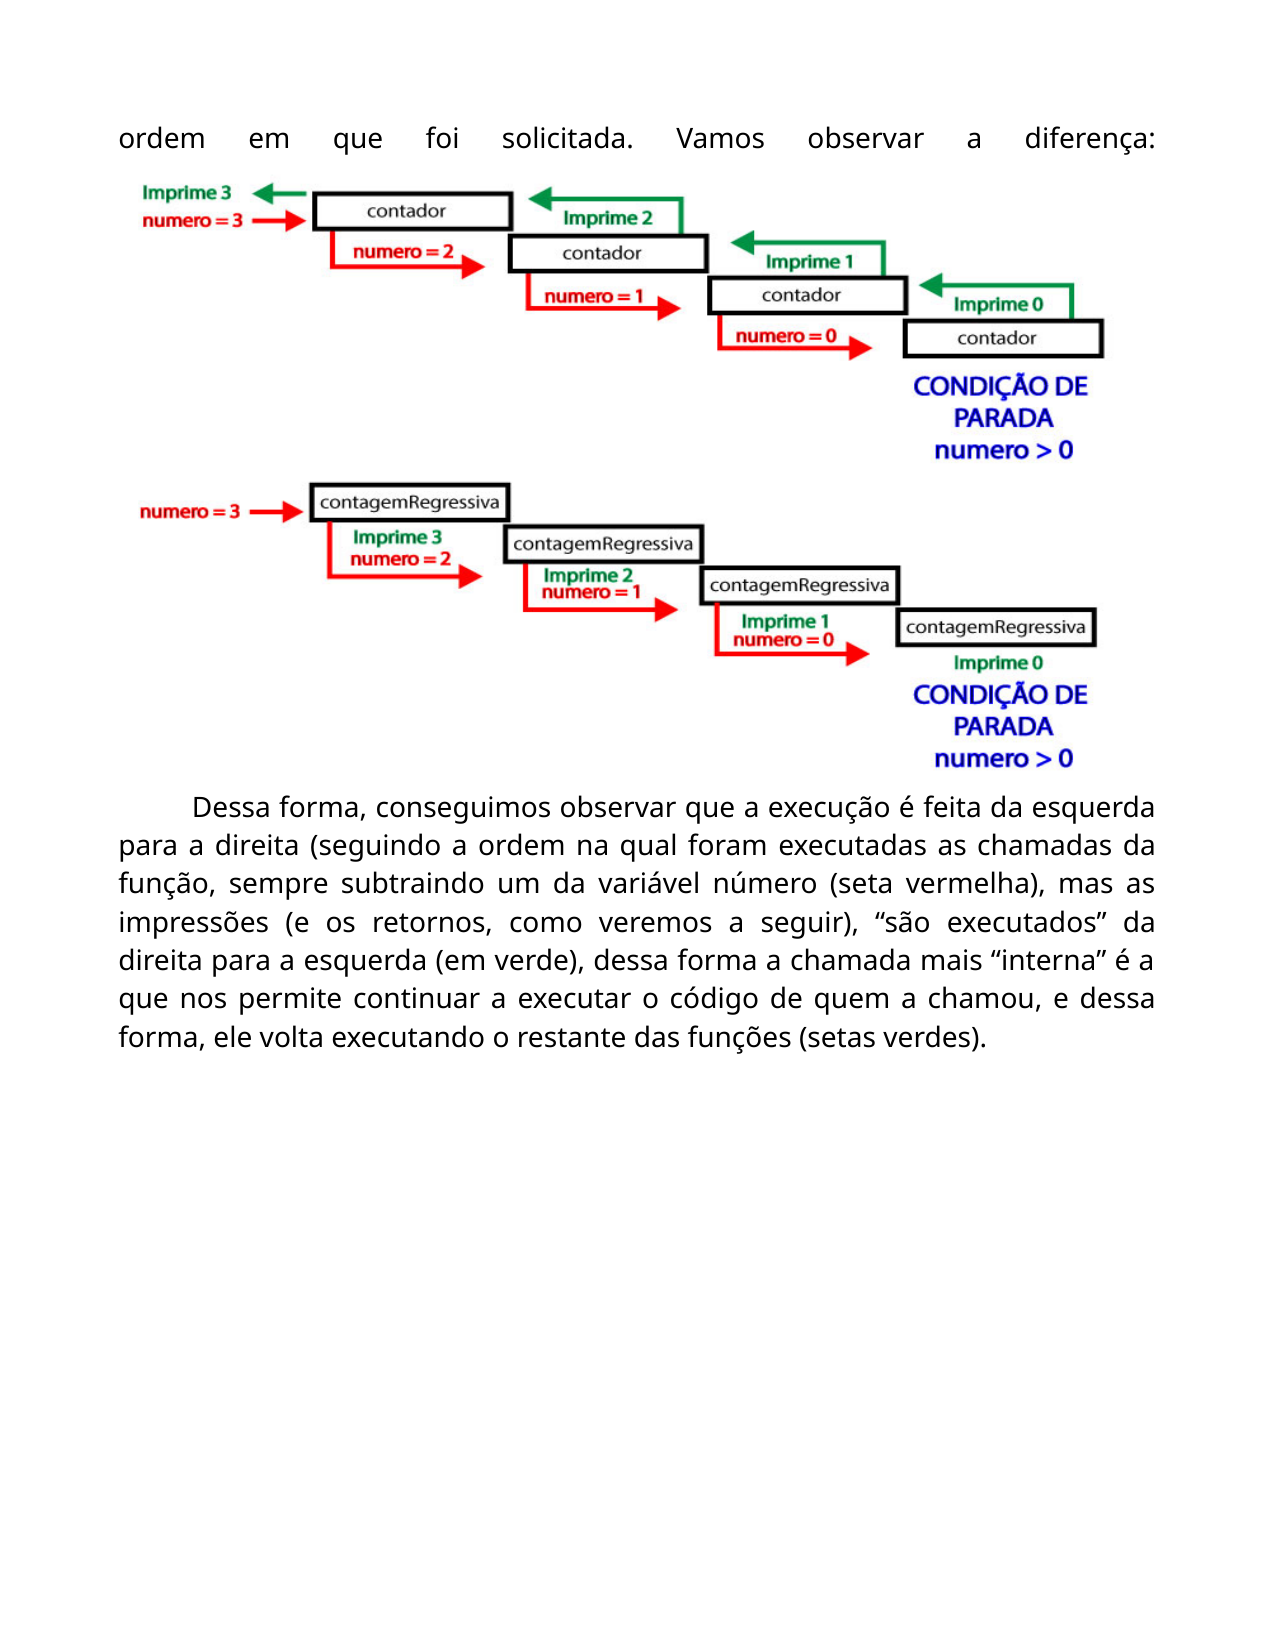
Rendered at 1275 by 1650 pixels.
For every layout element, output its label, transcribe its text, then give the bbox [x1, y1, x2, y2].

text Dessa forma, conseguimos observar que a execução é feita da esquerda para a direita (seguindo a ordem na qual foram executadas as chamadas da função, sempre subtraindo um da variável número (seta vermelha), mas as impressões (e os retornos, como veremos a seguir), “são executados” da direita para a esquerda (em verde), dessa forma a chamada mais “interna” é a que nos permite continuar a executar o código de quem a chamou, e dessa forma, ele volta executando o restante das funções (setas verdes). [118, 787, 1157, 1055]
picture [118, 156, 1134, 782]
text ordem em que foi solicitada. Vamos observar a diferença: [118, 118, 1157, 787]
